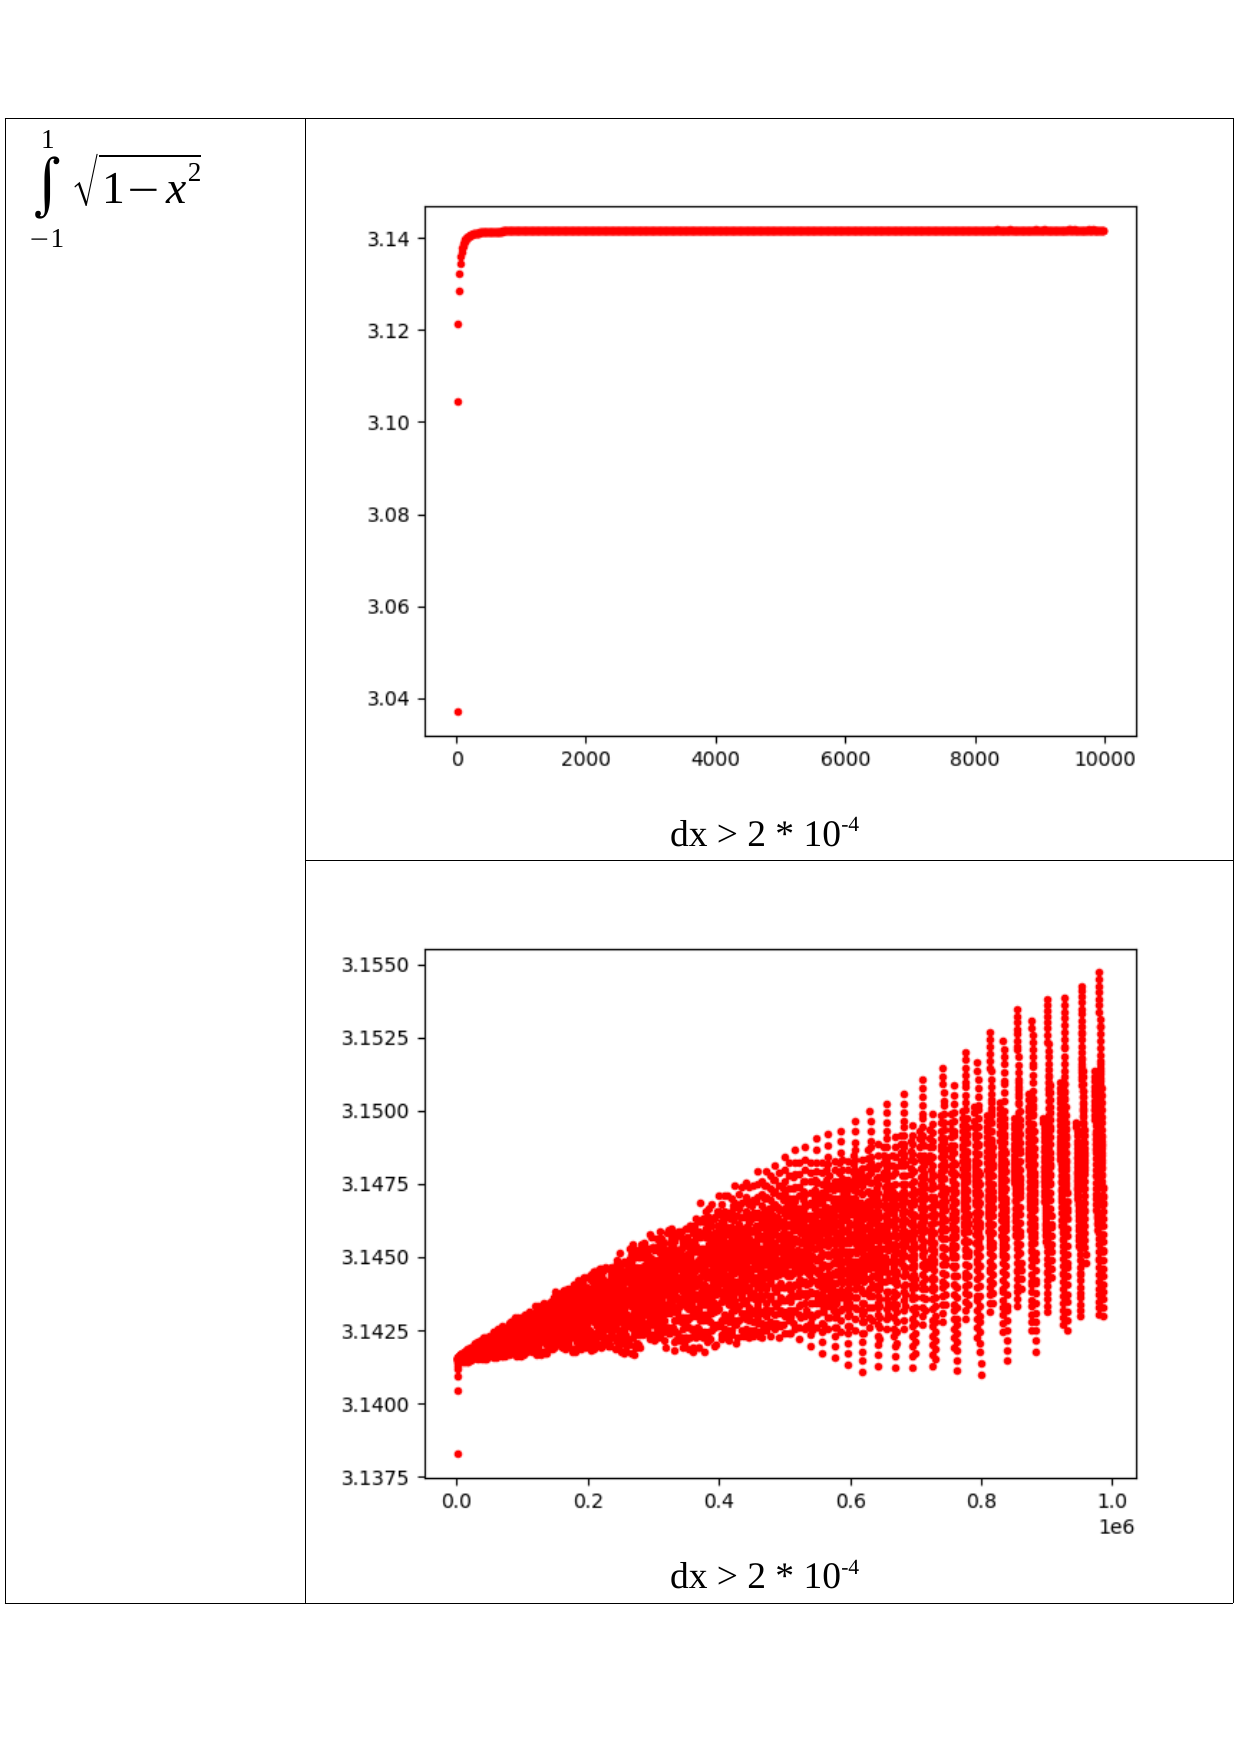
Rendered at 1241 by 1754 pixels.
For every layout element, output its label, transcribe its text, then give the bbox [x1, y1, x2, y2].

table_cell dx > 2 * 10-4 [306, 861, 1233, 1602]
table_cell [6, 119, 305, 1602]
table_cell dx > 2 * 10-4 [306, 119, 1233, 860]
picture [310, 123, 1228, 812]
picture [310, 866, 1228, 1554]
